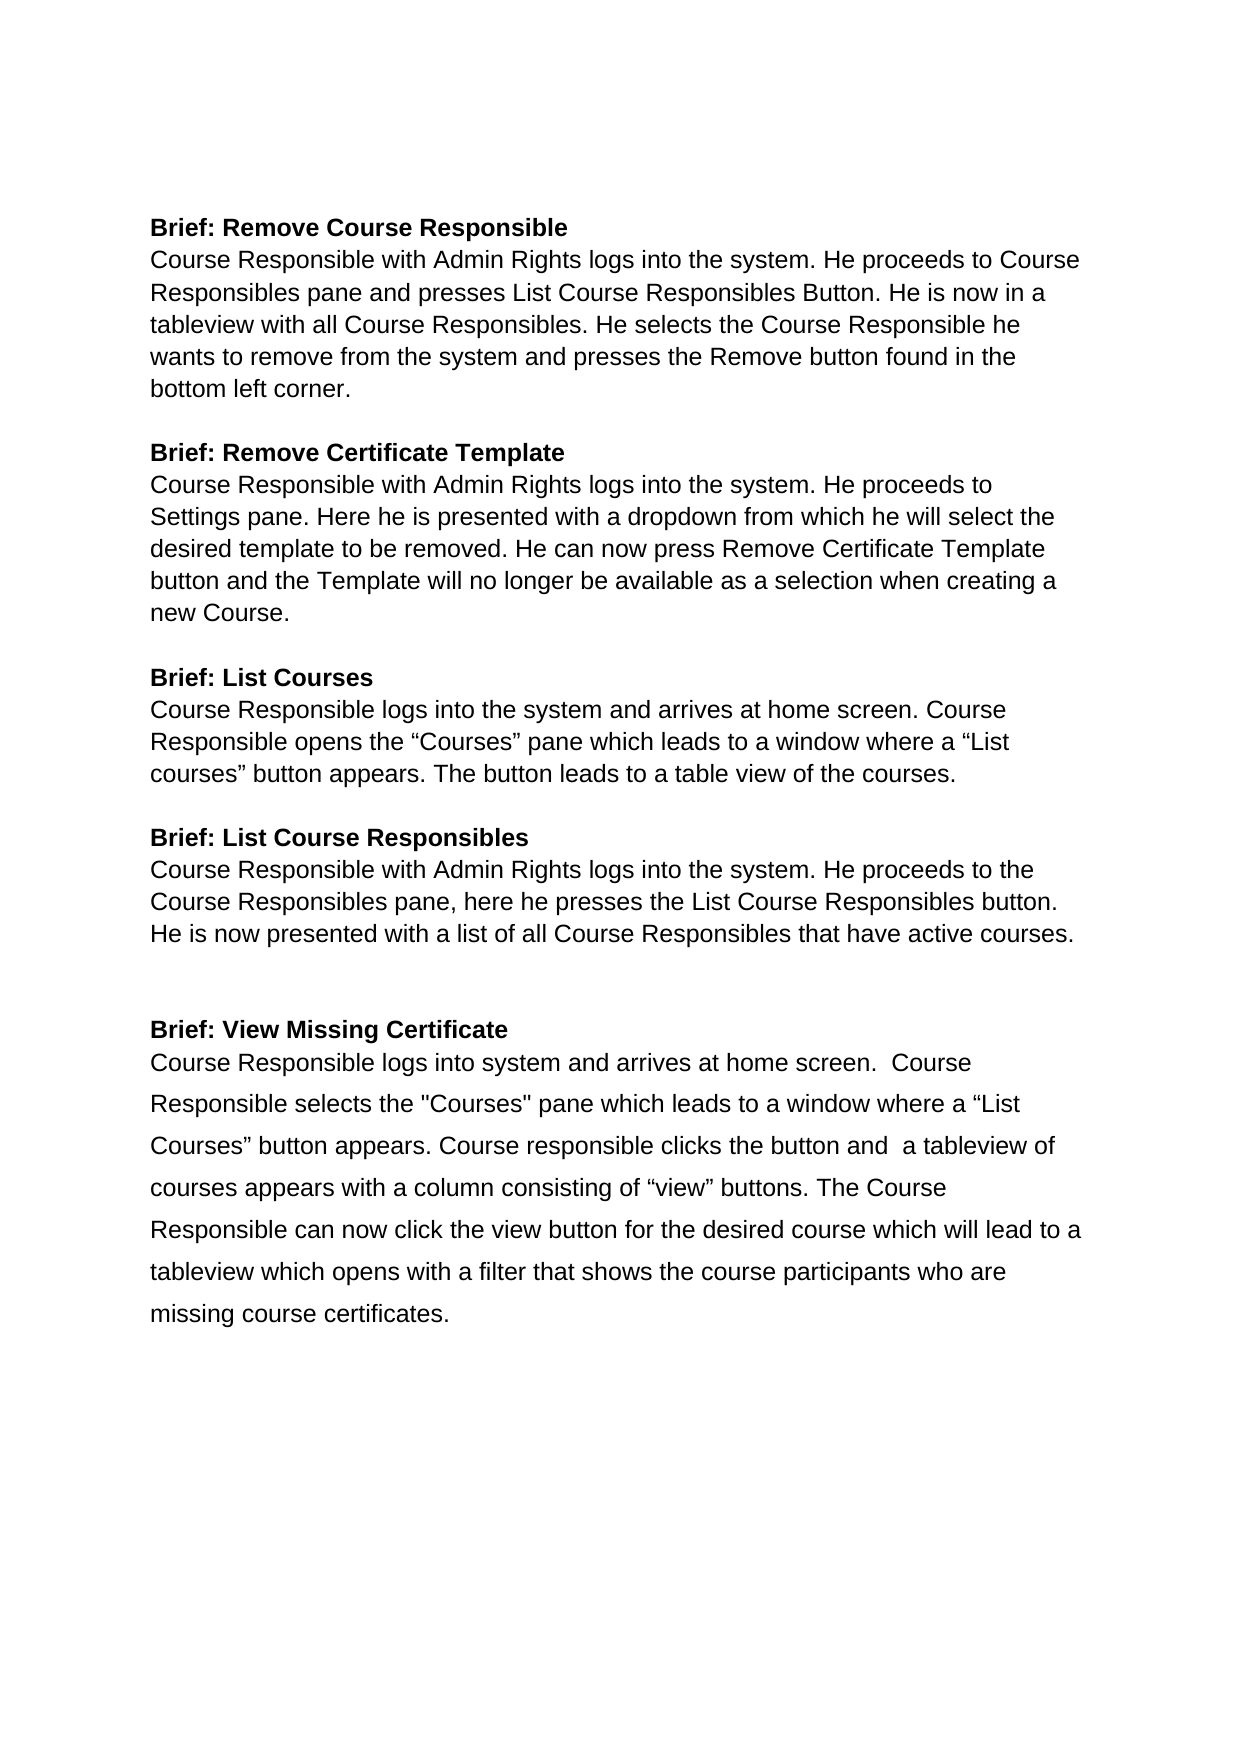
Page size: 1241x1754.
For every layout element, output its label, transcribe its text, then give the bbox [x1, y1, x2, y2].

text Brief: Remove Certificate Template [150, 439, 1091, 467]
text Brief: List Courses [150, 663, 1091, 691]
text Course Responsible with Admin Rights logs into the system. He proceeds to the Course Responsibles pane, here he presses the List Course Responsibles button. He is now presented with a list of all Course Responsibles that have active courses. [150, 856, 1091, 948]
text Course Responsible with Admin Rights logs into the system. He proceeds to Course Responsibles pane and presses List Course Responsibles Button. He is now in a tableview with all Course Responsibles. He selects the Course Responsible he wants to remove from the system and presses the Remove button found in the bottom left corner. [150, 246, 1091, 402]
text Brief: List Course Responsibles [150, 824, 1091, 852]
text Course Responsible logs into the system and arrives at home screen. Course Responsible opens the “Courses” pane which leads to a window where a “List courses” button appears. The button leads to a table view of the courses. [150, 695, 1091, 787]
text Course Responsible with Admin Rights logs into the system. He proceeds to Settings pane. Here he is presented with a dropdown from which he will select the desired template to be removed. He can now press Remove Certificate Template button and the Template will no longer be available as a selection when creating a new Course. [150, 471, 1091, 627]
text Course Responsible logs into system and arrives at home screen. Course Responsible selects the "Courses" pane which leads to a window where a “List Courses” button appears. Course responsible clicks the button and a tableview of courses appears with a column consisting of “view” buttons. The Course Responsible can now click the view button for the desired course which will lead to a tableview which opens with a filter that shows the course participants who are missing course certificates. [150, 1048, 1091, 1327]
text Brief: View Missing Certificate [150, 1016, 1091, 1044]
text Brief: Remove Course Responsible [150, 214, 1091, 242]
